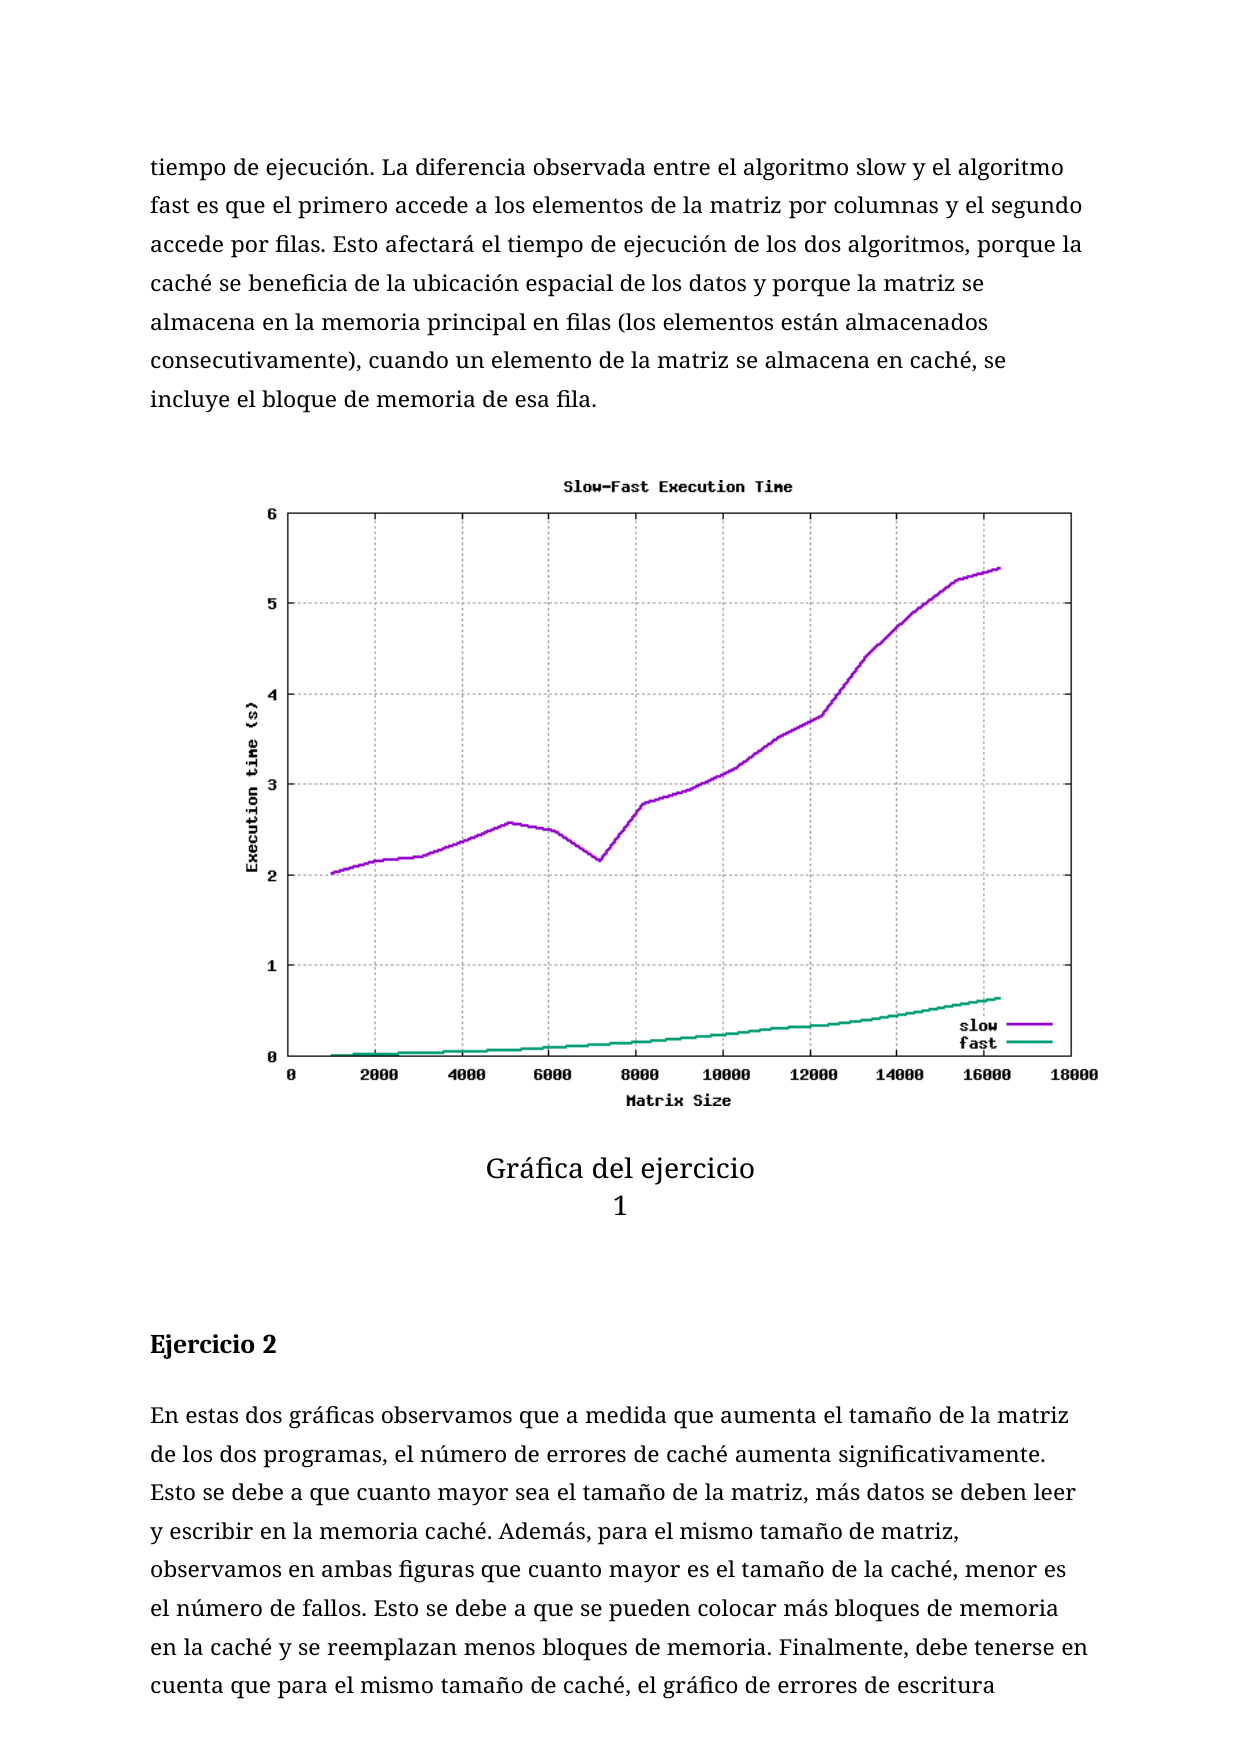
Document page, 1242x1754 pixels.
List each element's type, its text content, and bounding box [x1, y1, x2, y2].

subtitle Ejercicio 2 [150, 1329, 1204, 1360]
text tiempo de ejecución. La diferencia observada entre el algoritmo slow y el algoritmo fast es que el primero accede a los elementos de la matriz por columnas y el segundo accede por ﬁlas. Esto afectará el tiempo de ejecución de los dos algoritmos, porque la caché se beneﬁcia de la ubicación espacial de los datos y porque la matriz se almacena en la memoria principal en ﬁlas (los elementos están almacenados consecutivamente), cuando un elemento de la matriz se almacena en caché, se incluye el bloque de memoria de esa ﬁla. [150, 152, 1090, 413]
text En estas dos gráﬁcas observamos que a medida que aumenta el tamaño de la matriz de los dos programas, el número de errores de caché aumenta signiﬁcativamente. Esto se debe a que cuanto mayor sea el tamaño de la matriz, más datos se deben leer y escribir en la memoria caché. Además, para el mismo tamaño de matriz, observamos en ambas ﬁguras que cuanto mayor es el tamaño de la caché, menor es el número de fallos. Esto se debe a que se pueden colocar más bloques de memoria en la caché y se reemplazan menos bloques de memoria. Finalmente, debe tenerse en cuenta que para el mismo tamaño de caché, el gráﬁco de errores de escritura [150, 1400, 1090, 1700]
picture [245, 480, 1098, 1106]
text Gráﬁca del ejercicio 1 [485, 1150, 755, 1223]
